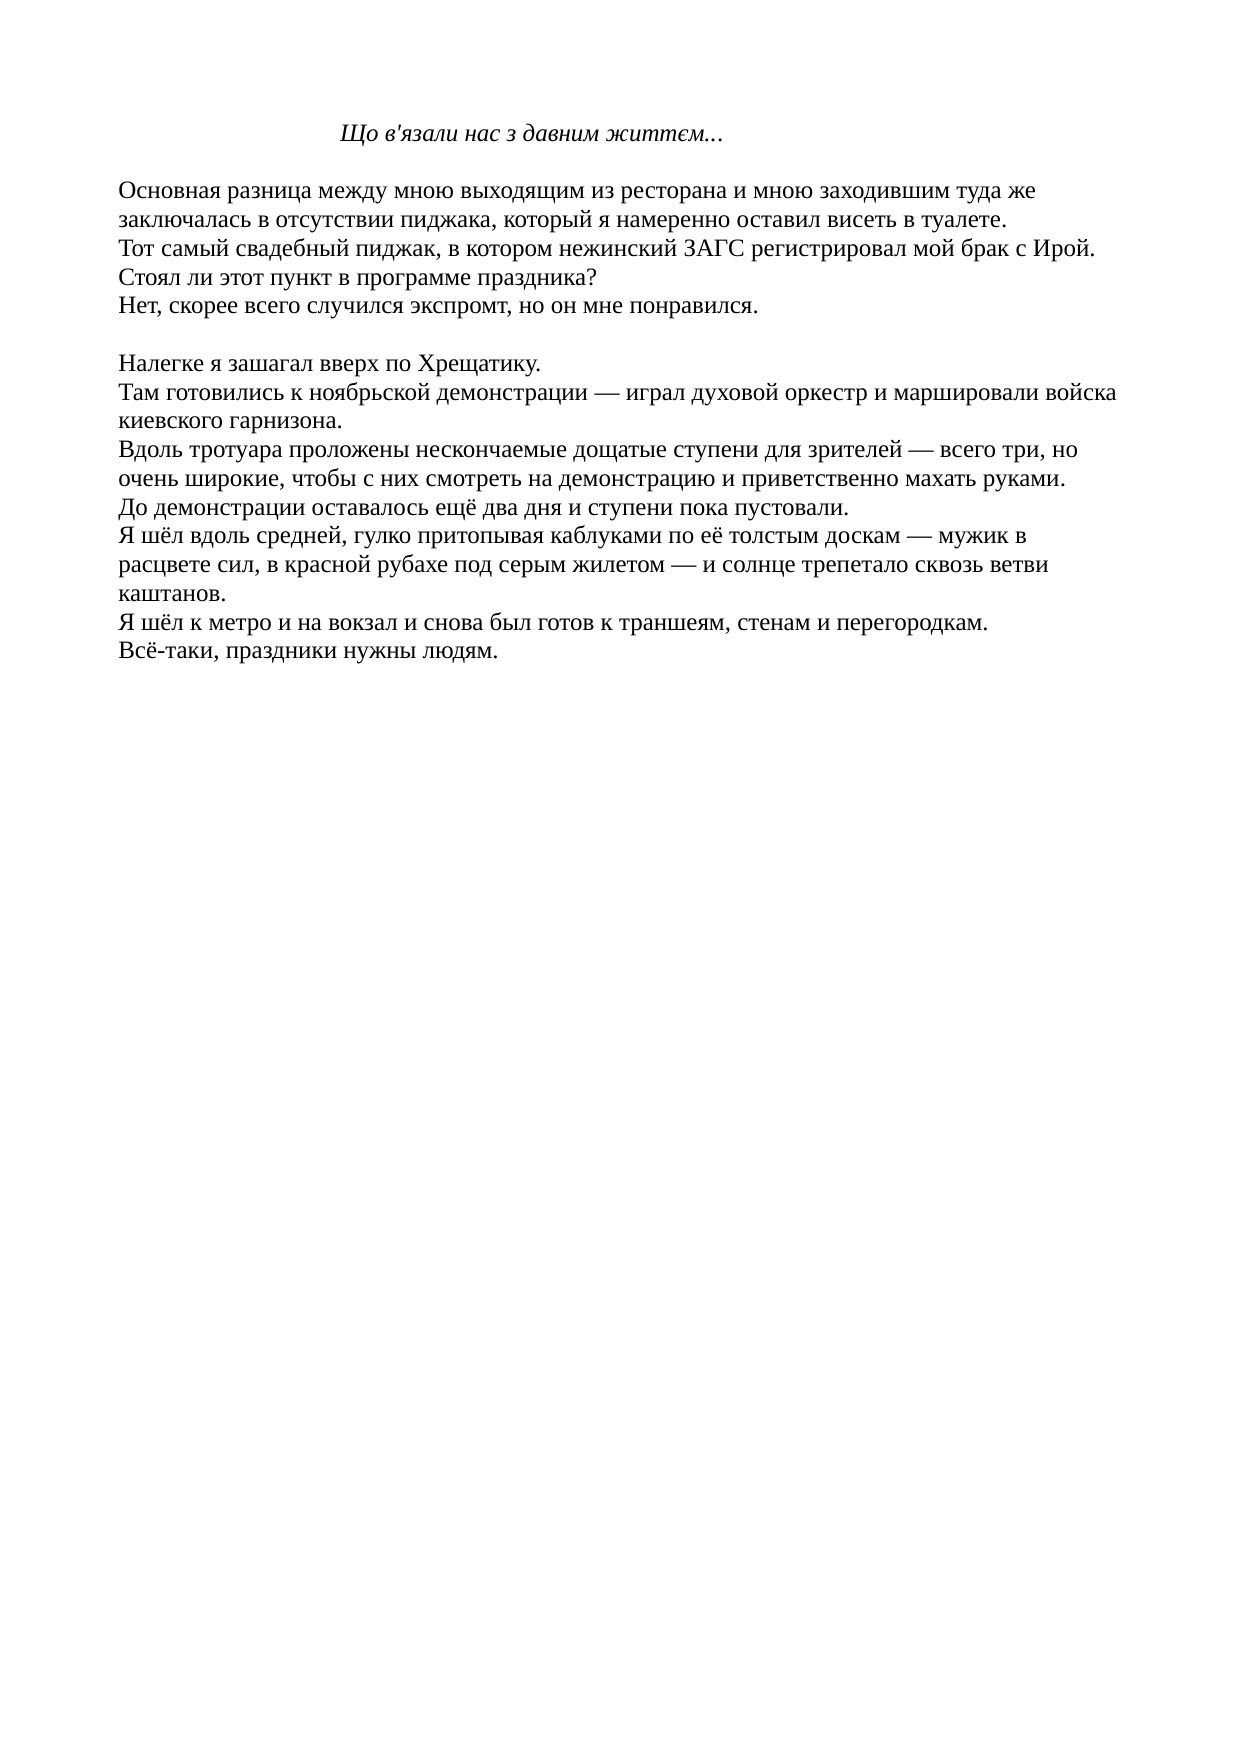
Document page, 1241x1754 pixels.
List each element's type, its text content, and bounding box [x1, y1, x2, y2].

text Тот самый свадебный пиджак, в котором нежинский ЗАГС регистрировал мой брак с Ирой. [118, 233, 1122, 262]
text Я шёл к метро и на вокзал и снова был готов к траншеям, стенам и перегородкам. [118, 607, 1122, 636]
text Вдоль тротуара проложены нескончаемые дощатые ступени для зрителей — всего три, но очень широкие, чтобы с них смотреть на демонстрацию и приветственно махать руками. [118, 434, 1122, 492]
text Там готовились к ноябрьской демонстрации — играл духовой оркестр и маршировали войска киевского гарнизона. [118, 377, 1122, 434]
text Всё-таки, праздники нужны людям. [118, 636, 1122, 664]
text Що в'язали нас з давним життєм... [118, 118, 1122, 147]
text Основная разница между мною выходящим из ресторана и мною заходившим туда же заключалась в отсутствии пиджака, который я намеренно оставил висеть в туалете. [118, 176, 1122, 233]
text Налегке я зашагал вверх по Хрещатику. [118, 348, 1122, 377]
text Я шёл вдоль средней, гулко притопывая каблуками по её толстым доскам — мужик в расцвете сил, в красной рубахе под серым жилетом — и солнце трепетало сквозь ветви каштанов. [118, 521, 1122, 607]
text До демонстрации оставалось ещё два дня и ступени пока пустовали. [118, 492, 1122, 521]
text Стоял ли этот пункт в программе праздника? [118, 262, 1122, 291]
text Нет, скорее всего случился экспромт, но он мне понравился. [118, 291, 1122, 319]
